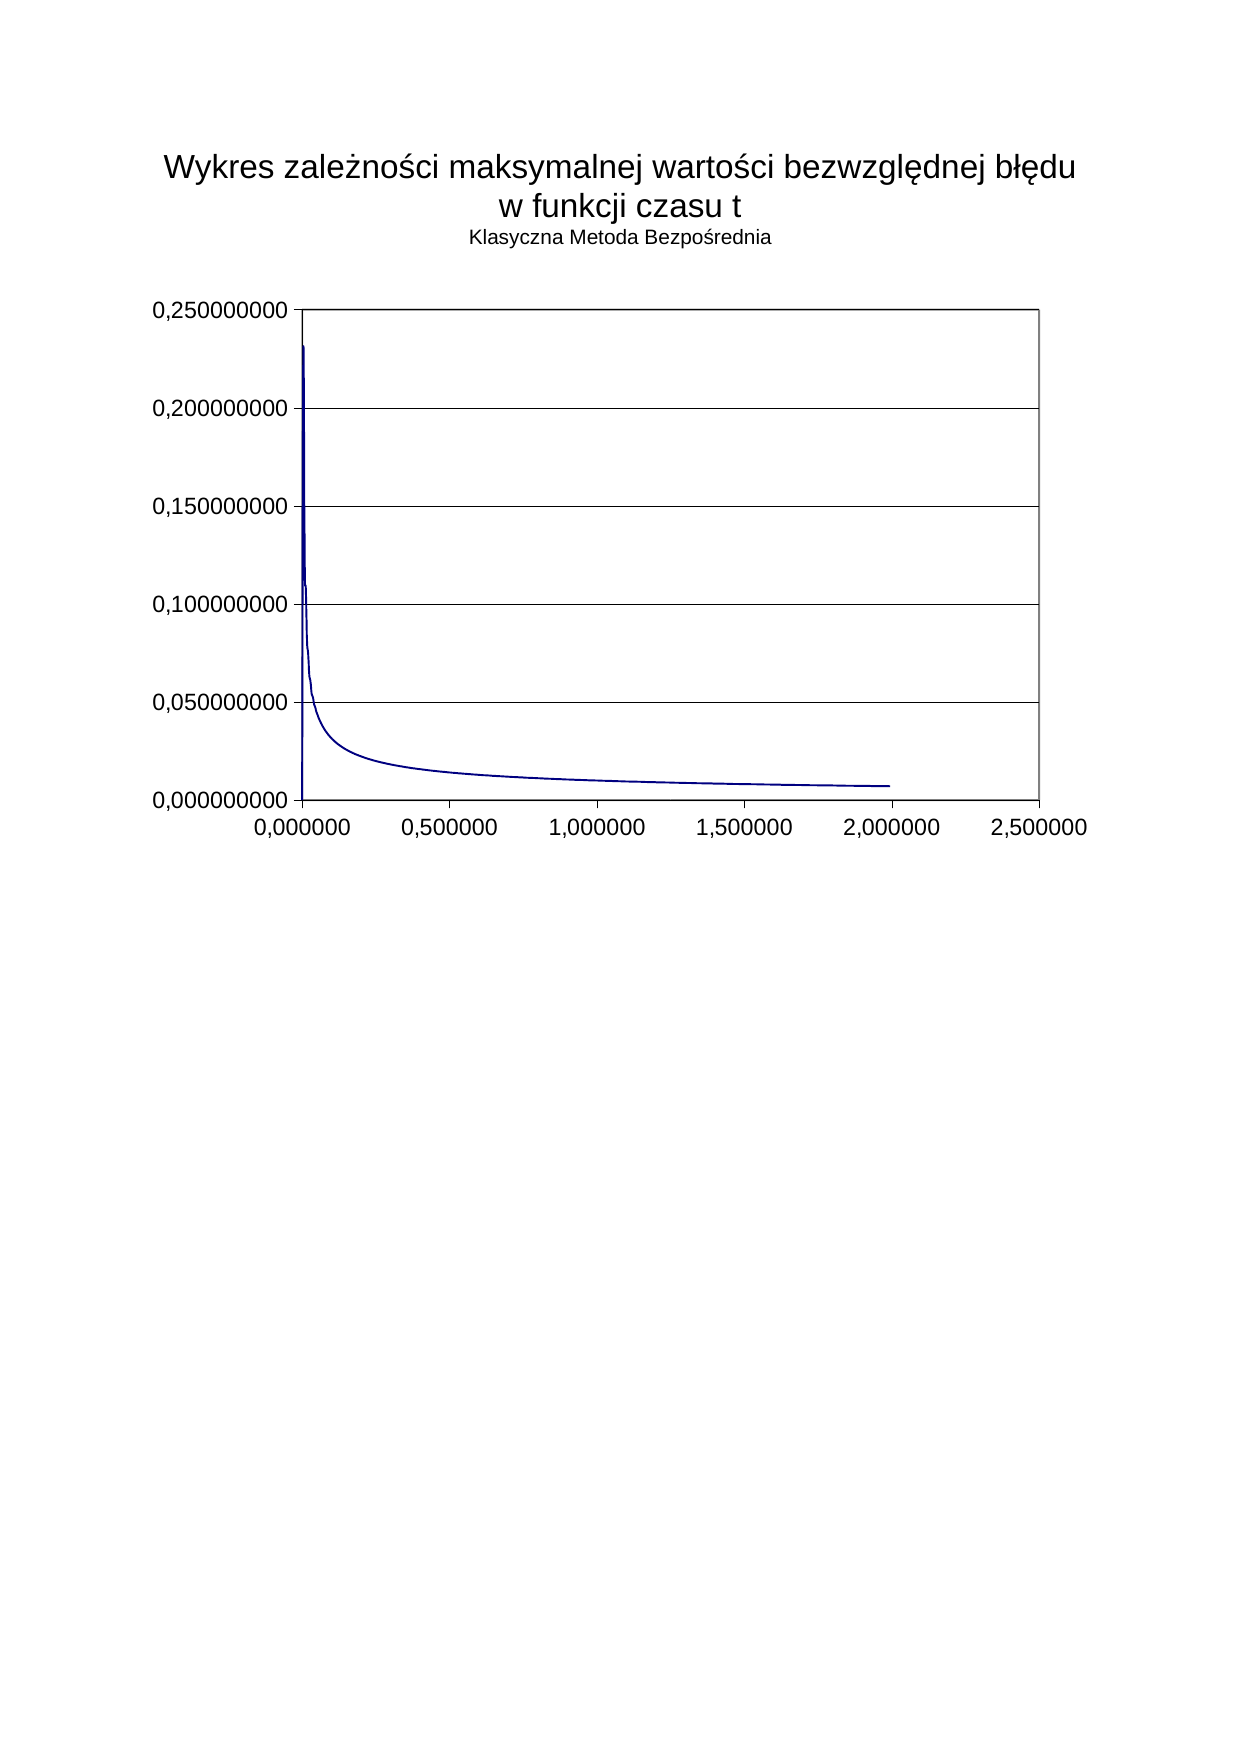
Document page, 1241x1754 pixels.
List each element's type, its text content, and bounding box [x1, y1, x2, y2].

text Klasyczna Metoda Bezpośrednia [148, 224, 1092, 248]
text Wykres zależności maksymalnej wartości bezwzględnej błędu w funkcji czasu t [148, 148, 1092, 224]
